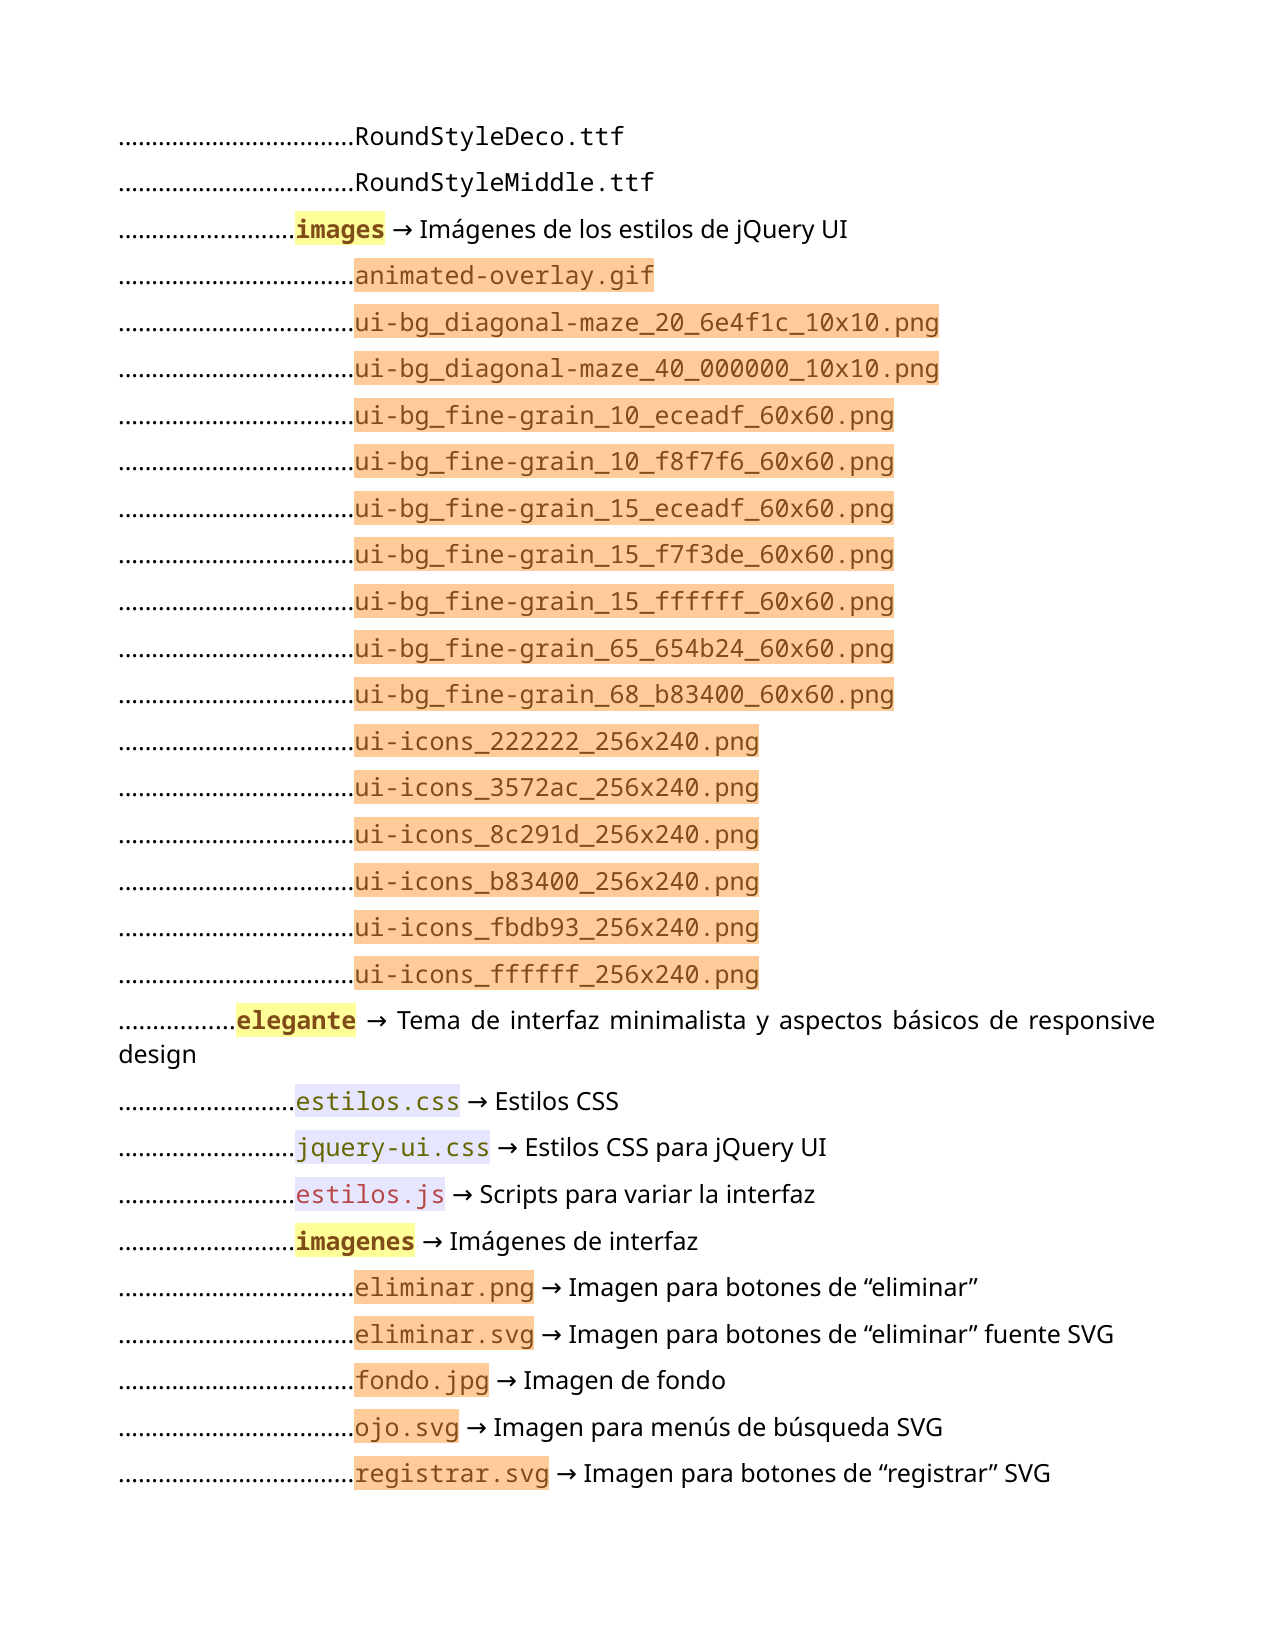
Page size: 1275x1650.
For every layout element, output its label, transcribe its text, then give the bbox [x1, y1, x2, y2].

text ui-bg_fine-grain_15_f7f3de_60x60.png [118, 537, 354, 571]
text ui-icons_fbdb93_256x240.png [759, 910, 1157, 944]
text estilos.js → Scripts para variar la interfaz [445, 1177, 1157, 1211]
text ui-bg_fine-grain_15_ffffff_60x60.png [118, 584, 354, 618]
text eliminar.png → Imagen para botones de “eliminar” [534, 1270, 1157, 1304]
text ui-bg_fine-grain_68_b83400_60x60.png [894, 677, 1157, 711]
text ui-bg_diagonal-maze_40_000000_10x10.png [118, 351, 354, 385]
text estilos.css → Estilos CSS [118, 1083, 1157, 1117]
text eliminar.png → Imagen para botones de “eliminar” [118, 1270, 354, 1304]
text ui-icons_fbdb93_256x240.png [118, 910, 354, 944]
text ui-icons_8c291d_256x240.png [759, 817, 1157, 851]
text ui-icons_222222_256x240.png [118, 723, 1157, 757]
text ui-bg_fine-grain_65_654b24_60x60.png [894, 630, 1157, 664]
text ui-bg_fine-grain_65_654b24_60x60.png [118, 630, 354, 664]
text ui-icons_b83400_256x240.png [759, 863, 1157, 897]
text ui-bg_fine-grain_10_eceadf_60x60.png [118, 397, 1157, 432]
text ojo.svg → Imagen para menús de búsqueda SVG [459, 1409, 1157, 1443]
text elegante → Tema de interfaz minimalista y aspectos básicos de responsive design [118, 1003, 1157, 1071]
text jquery-ui.css → Estilos CSS para jQuery UI [490, 1130, 1157, 1164]
text imagenes → Imágenes de interfaz [118, 1223, 295, 1257]
text ui-bg_diagonal-maze_40_000000_10x10.png [939, 351, 1157, 385]
text jquery-ui.css → Estilos CSS para jQuery UI [118, 1130, 295, 1164]
text ui-bg_fine-grain_15_eceadf_60x60.png [118, 491, 354, 525]
text estilos.js → Scripts para variar la interfaz [118, 1177, 295, 1211]
text ui-icons_ffffff_256x240.png [759, 956, 1157, 990]
text ui-bg_fine-grain_15_eceadf_60x60.png [894, 491, 1157, 525]
text ui-bg_fine-grain_15_f7f3de_60x60.png [894, 537, 1157, 571]
text ui-bg_fine-grain_15_ffffff_60x60.png [894, 584, 1157, 618]
text ui-icons_ffffff_256x240.png [118, 956, 354, 990]
text RoundStyleMiddle.ttf [118, 165, 1157, 199]
text imagenes → Imágenes de interfaz [415, 1223, 1157, 1257]
text ui-icons_3572ac_256x240.png [118, 770, 354, 804]
text registrar.svg → Imagen para botones de “registrar” SVG [549, 1456, 1157, 1490]
text fondo.jpg → Imagen de fondo [489, 1363, 1157, 1397]
text ui-bg_fine-grain_68_b83400_60x60.png [118, 677, 354, 711]
text animated-overlay.gif [118, 258, 354, 292]
text fondo.jpg → Imagen de fondo [118, 1363, 354, 1397]
text animated-overlay.gif [654, 258, 1157, 292]
text ui-icons_b83400_256x240.png [118, 863, 354, 897]
text images → Imágenes de los estilos de jQuery UI [118, 211, 295, 245]
text ui-icons_3572ac_256x240.png [759, 770, 1157, 804]
text eliminar.svg → Imagen para botones de “eliminar” fuente SVG [118, 1316, 354, 1350]
text images → Imágenes de los estilos de jQuery UI [385, 211, 1157, 245]
text ui-bg_fine-grain_10_f8f7f6_60x60.png [118, 444, 354, 478]
text ui-bg_diagonal-maze_20_6e4f1c_10x10.png [118, 304, 354, 338]
text ui-icons_8c291d_256x240.png [118, 817, 354, 851]
text RoundStyleDeco.ttf [118, 118, 1157, 152]
text ojo.svg → Imagen para menús de búsqueda SVG [118, 1409, 354, 1443]
text ui-bg_diagonal-maze_20_6e4f1c_10x10.png [939, 304, 1157, 338]
text ui-bg_fine-grain_10_f8f7f6_60x60.png [894, 444, 1157, 478]
text eliminar.svg → Imagen para botones de “eliminar” fuente SVG [534, 1316, 1157, 1350]
text registrar.svg → Imagen para botones de “registrar” SVG [118, 1456, 354, 1490]
